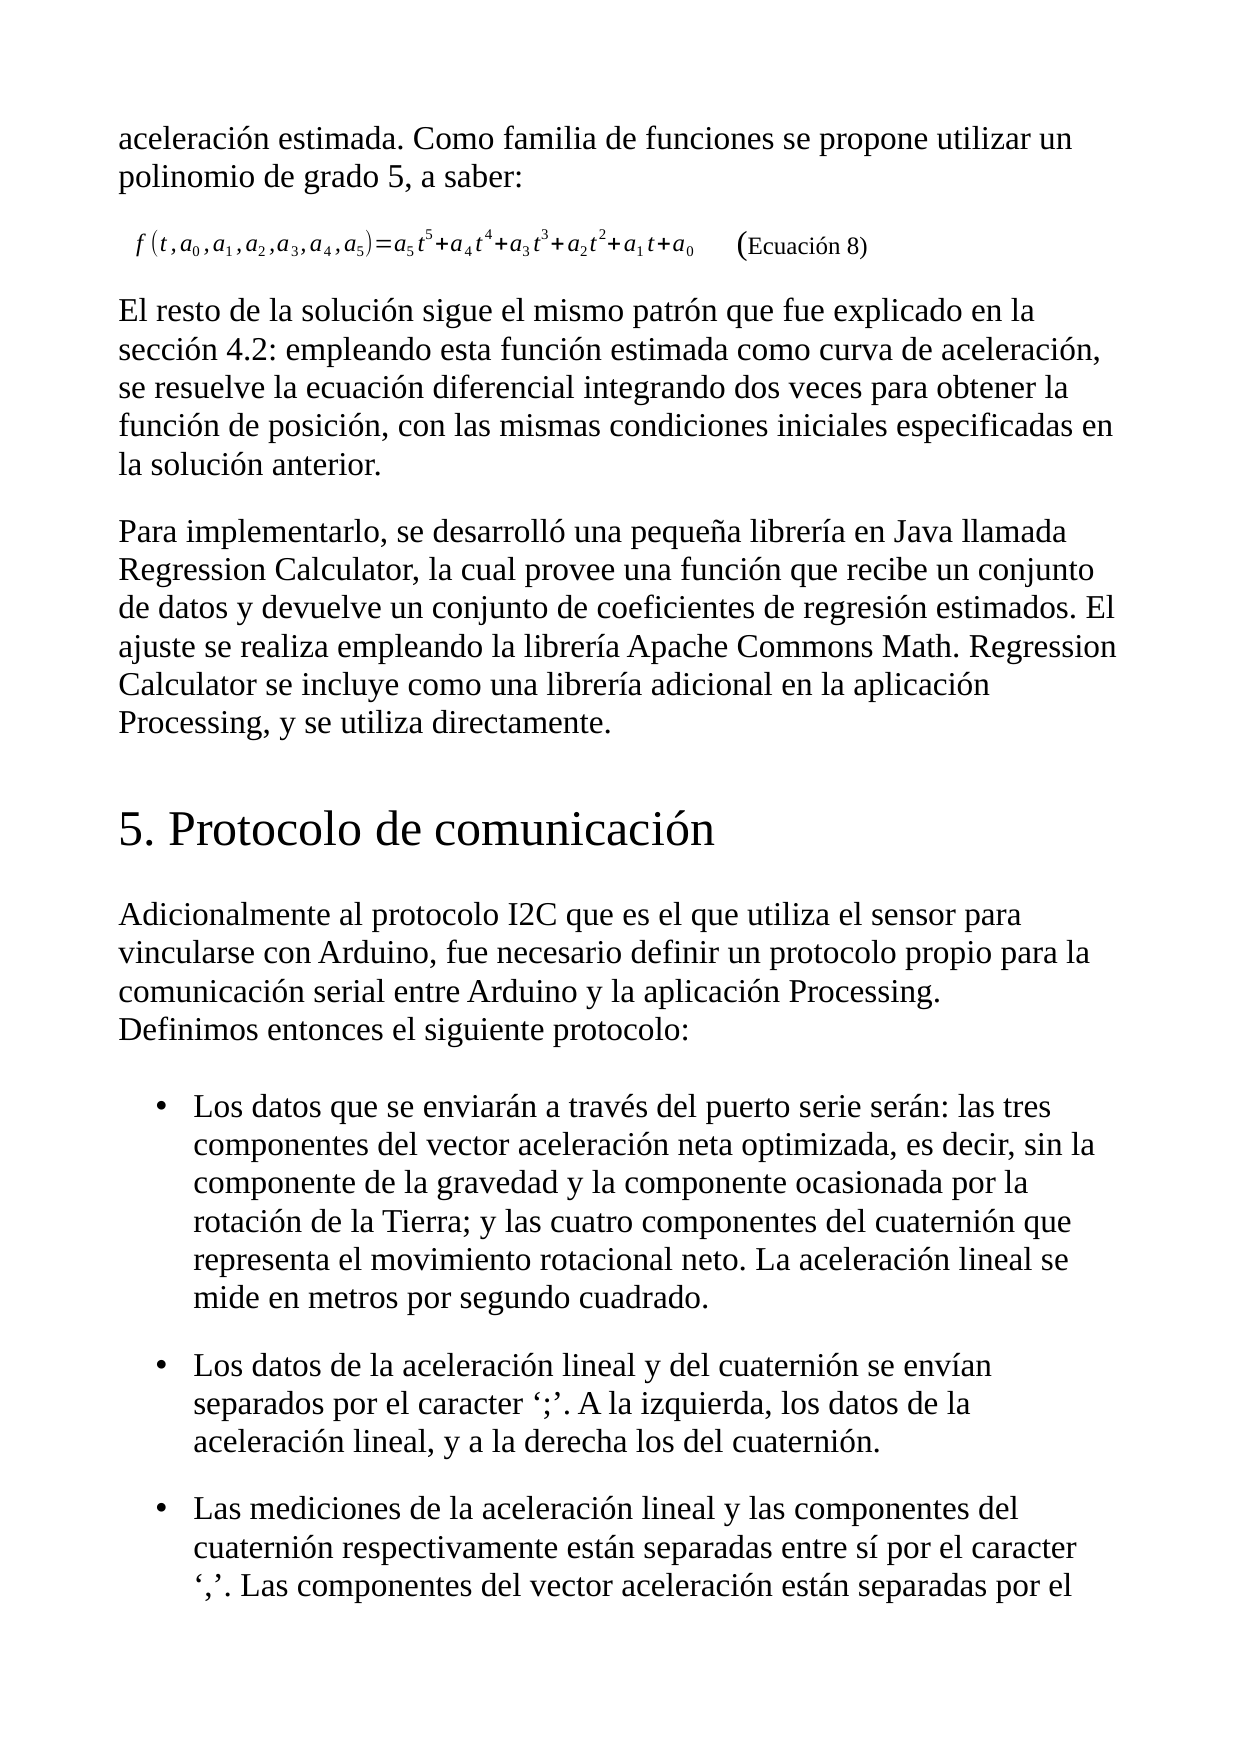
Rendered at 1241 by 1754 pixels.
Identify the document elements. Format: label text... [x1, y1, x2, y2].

text (Ecuación 8) [118, 223, 1122, 262]
list Los datos que se enviarán a través del puerto serie serán: las tres componentes del vector aceleración neta optimizada, es decir, sin la componente de la gravedad y la componente ocasionada por la rotación de la Tierra; y las cuatro componentes del cuaternión que representa el movimiento rotacional neto. La aceleración lineal se mide en metros por segundo cuadrado. [156, 1086, 1122, 1316]
list Los datos de la aceleración lineal y del cuaternión se envían separados por el caracter ‘;’. A la izquierda, los datos de la aceleración lineal, y a la derecha los del cuaternión. [156, 1345, 1122, 1460]
list Las mediciones de la aceleración lineal y las componentes del cuaternión respectivamente están separadas entre sí por el caracter ‘,’. Las componentes del vector aceleración están separadas por el [156, 1488, 1122, 1603]
text Definimos entonces el siguiente protocolo: [118, 1009, 1122, 1048]
text El resto de la solución sigue el mismo patrón que fue explicado en la sección 4.2: empleando esta función estimada como curva de aceleración, se resuelve la ecuación diferencial integrando dos veces para obtener la función de posición, con las mismas condiciones iniciales especificadas en la solución anterior. [118, 291, 1122, 482]
text Adicionalmente al protocolo I2C que es el que utiliza el sensor para vincularse con Arduino, fue necesario definir un protocolo propio para la comunicación serial entre Arduino y la aplicación Processing. [118, 894, 1122, 1009]
text 5. Protocolo de comunicación [118, 798, 1122, 856]
text Para implementarlo, se desarrolló una pequeña librería en Java llamada Regression Calculator, la cual provee una función que recibe un conjunto de datos y devuelve un conjunto de coeficientes de regresión estimados. El ajuste se realiza empleando la librería Apache Commons Math. Regression Calculator se incluye como una librería adicional en la aplicación Processing, y se utiliza directamente. [118, 511, 1122, 741]
text aceleración estimada. Como familia de funciones se propone utilizar un polinomio de grado 5, a saber: [118, 118, 1122, 195]
